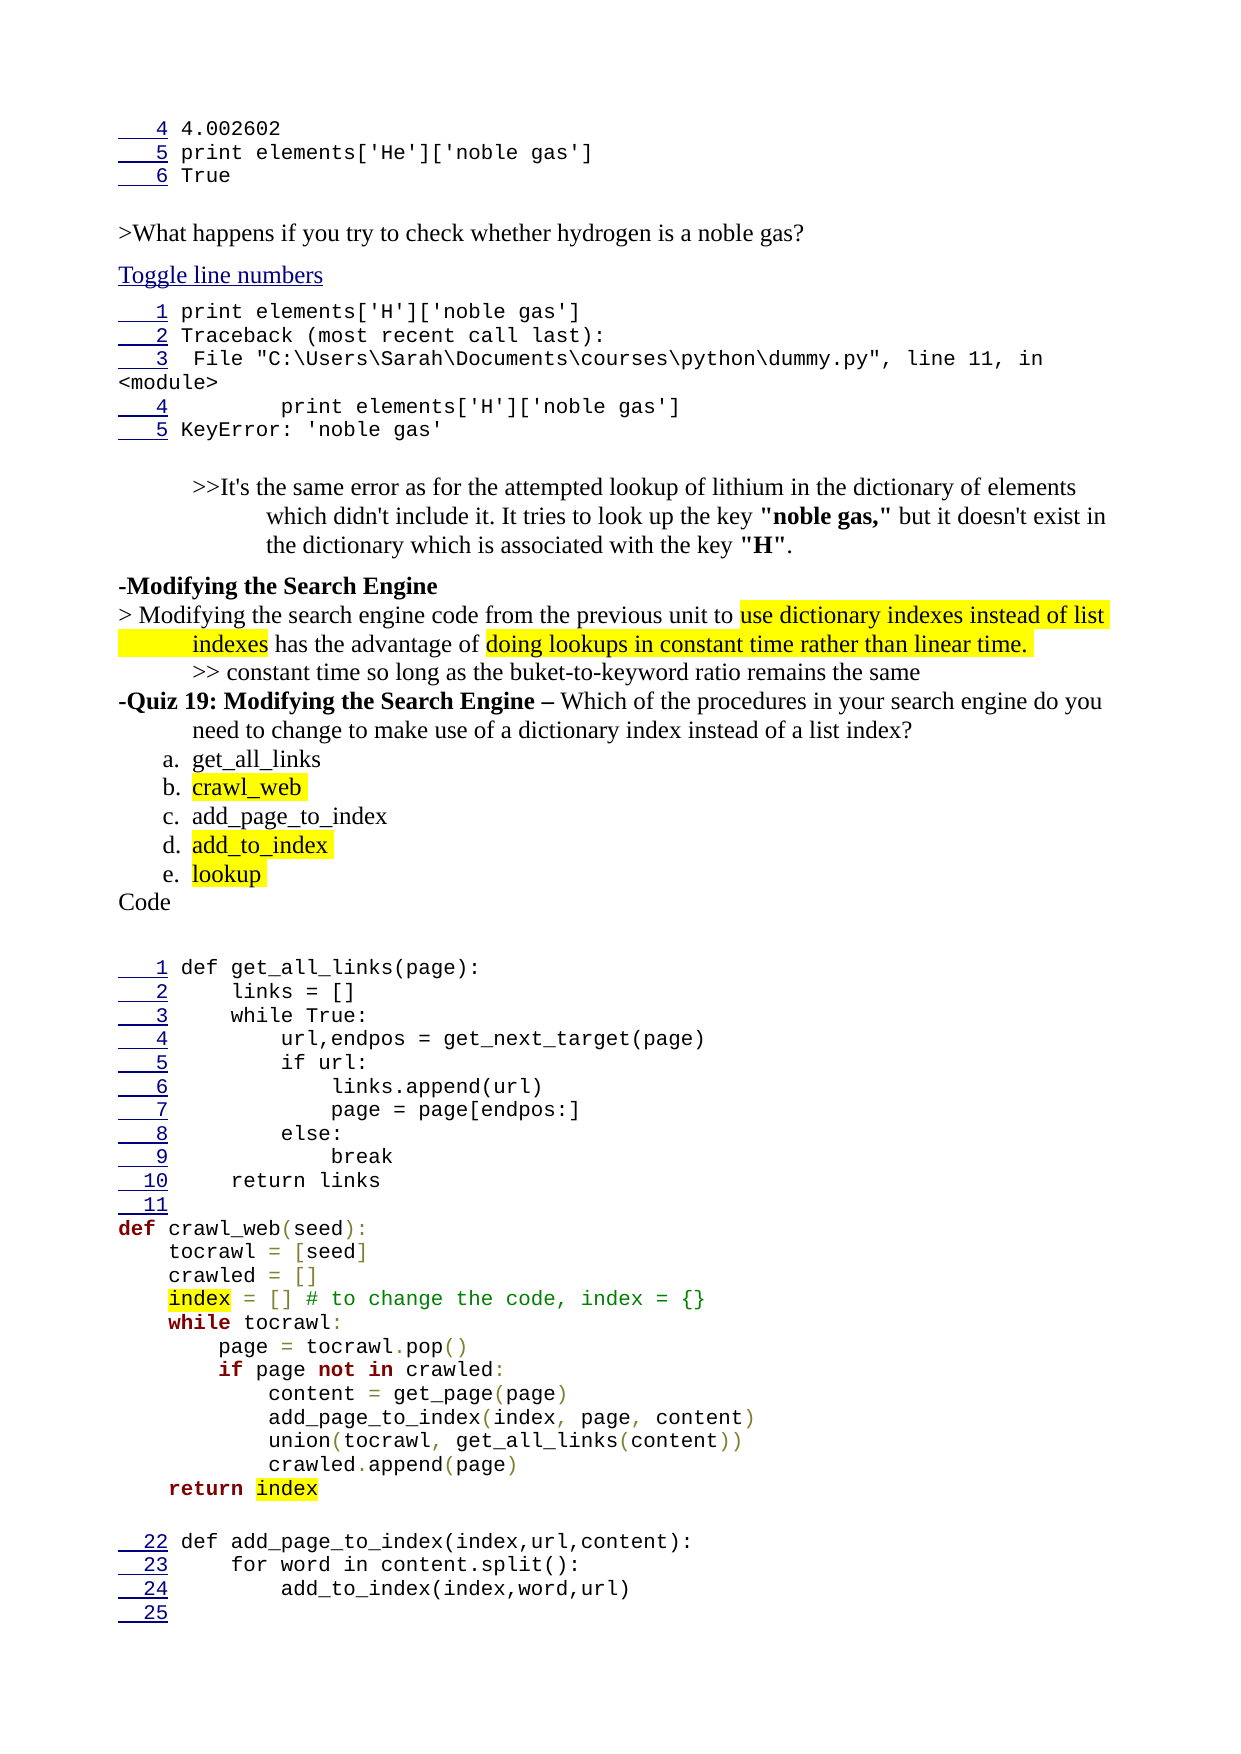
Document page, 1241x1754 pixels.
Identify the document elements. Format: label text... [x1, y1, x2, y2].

text index = [] # to change the code, index = {} [118, 1288, 1122, 1312]
text 3 while True: [118, 1005, 1122, 1028]
text 3 File "C:\Users\Sarah\Documents\courses\python\dummy.py", line 11, in <module> [118, 348, 1122, 396]
text 9 break [118, 1147, 1122, 1170]
text 4 print elements['H']['noble gas'] [118, 396, 1122, 419]
text > Modifying the search engine code from the previous unit to use dictionary indexes instead of list indexes has the advantage of doing lookups in constant time rather than linear time. [118, 600, 1122, 657]
text 2 links = [] [118, 981, 1122, 1005]
text 24 add_to_index(index,word,url) [118, 1578, 1122, 1602]
text crawled.append(page) [118, 1454, 1122, 1478]
text content = get_page(page) [118, 1383, 1122, 1407]
text 8 else: [118, 1123, 1122, 1147]
text while tocrawl: [118, 1312, 1122, 1336]
text 4 4.002602 [118, 118, 1122, 142]
text 6 True [118, 165, 1122, 189]
text def crawl_web(seed): [118, 1217, 1122, 1241]
list lookup [162, 859, 1122, 887]
text -Modifying the Search Engine [118, 571, 1122, 600]
text 4 url,endpos = get_next_target(page) [118, 1028, 1122, 1052]
list add_to_index [162, 830, 1122, 859]
text 23 for word in content.split(): [118, 1554, 1122, 1578]
text if page not in crawled: [118, 1359, 1122, 1383]
text 1 print elements['H']['noble gas'] [118, 301, 1122, 325]
text 1 def get_all_links(page): [118, 957, 1122, 981]
text return index [118, 1478, 1122, 1501]
list get_all_links [162, 744, 1122, 772]
list crawl_web [162, 772, 1122, 801]
text 22 def add_page_to_index(index,url,content): [118, 1531, 1122, 1554]
text add_page_to_index(index, page, content) [118, 1407, 1122, 1430]
text Toggle line numbers [118, 260, 1122, 288]
text page = tocrawl.pop() [118, 1336, 1122, 1359]
text 10 return links [118, 1170, 1122, 1194]
text -Quiz 19: Modifying the Search Engine – Which of the procedures in your search engine do you need to change to make use of a dictionary index instead of a list index? [118, 686, 1122, 744]
text 11 [118, 1194, 1122, 1217]
text 7 page = page[endpos:] [118, 1099, 1122, 1123]
text union(tocrawl, get_all_links(content)) [118, 1430, 1122, 1454]
text 5 if url: [118, 1052, 1122, 1076]
text 6 links.append(url) [118, 1076, 1122, 1099]
text 2 Traceback (most recent call last): [118, 325, 1122, 348]
text >> constant time so long as the buket-to-keyword ratio remains the same [118, 657, 1122, 686]
text 25 [118, 1602, 1122, 1625]
text 5 print elements['He']['noble gas'] [118, 142, 1122, 165]
text tocrawl = [seed] [118, 1241, 1122, 1265]
text Code [118, 887, 1122, 916]
text >>It's the same error as for the attempted lookup of lithium in the dictionary of elements which didn't include it. It tries to look up the key "noble gas," but it doesn't exist in the dictionary which is associated with the key "H". [118, 472, 1122, 559]
text >What happens if you try to check whether hydrogen is a noble gas? [118, 218, 1122, 247]
text 5 KeyError: 'noble gas' [118, 419, 1122, 443]
list add_page_to_index [162, 801, 1122, 830]
text crawled = [] [118, 1265, 1122, 1288]
